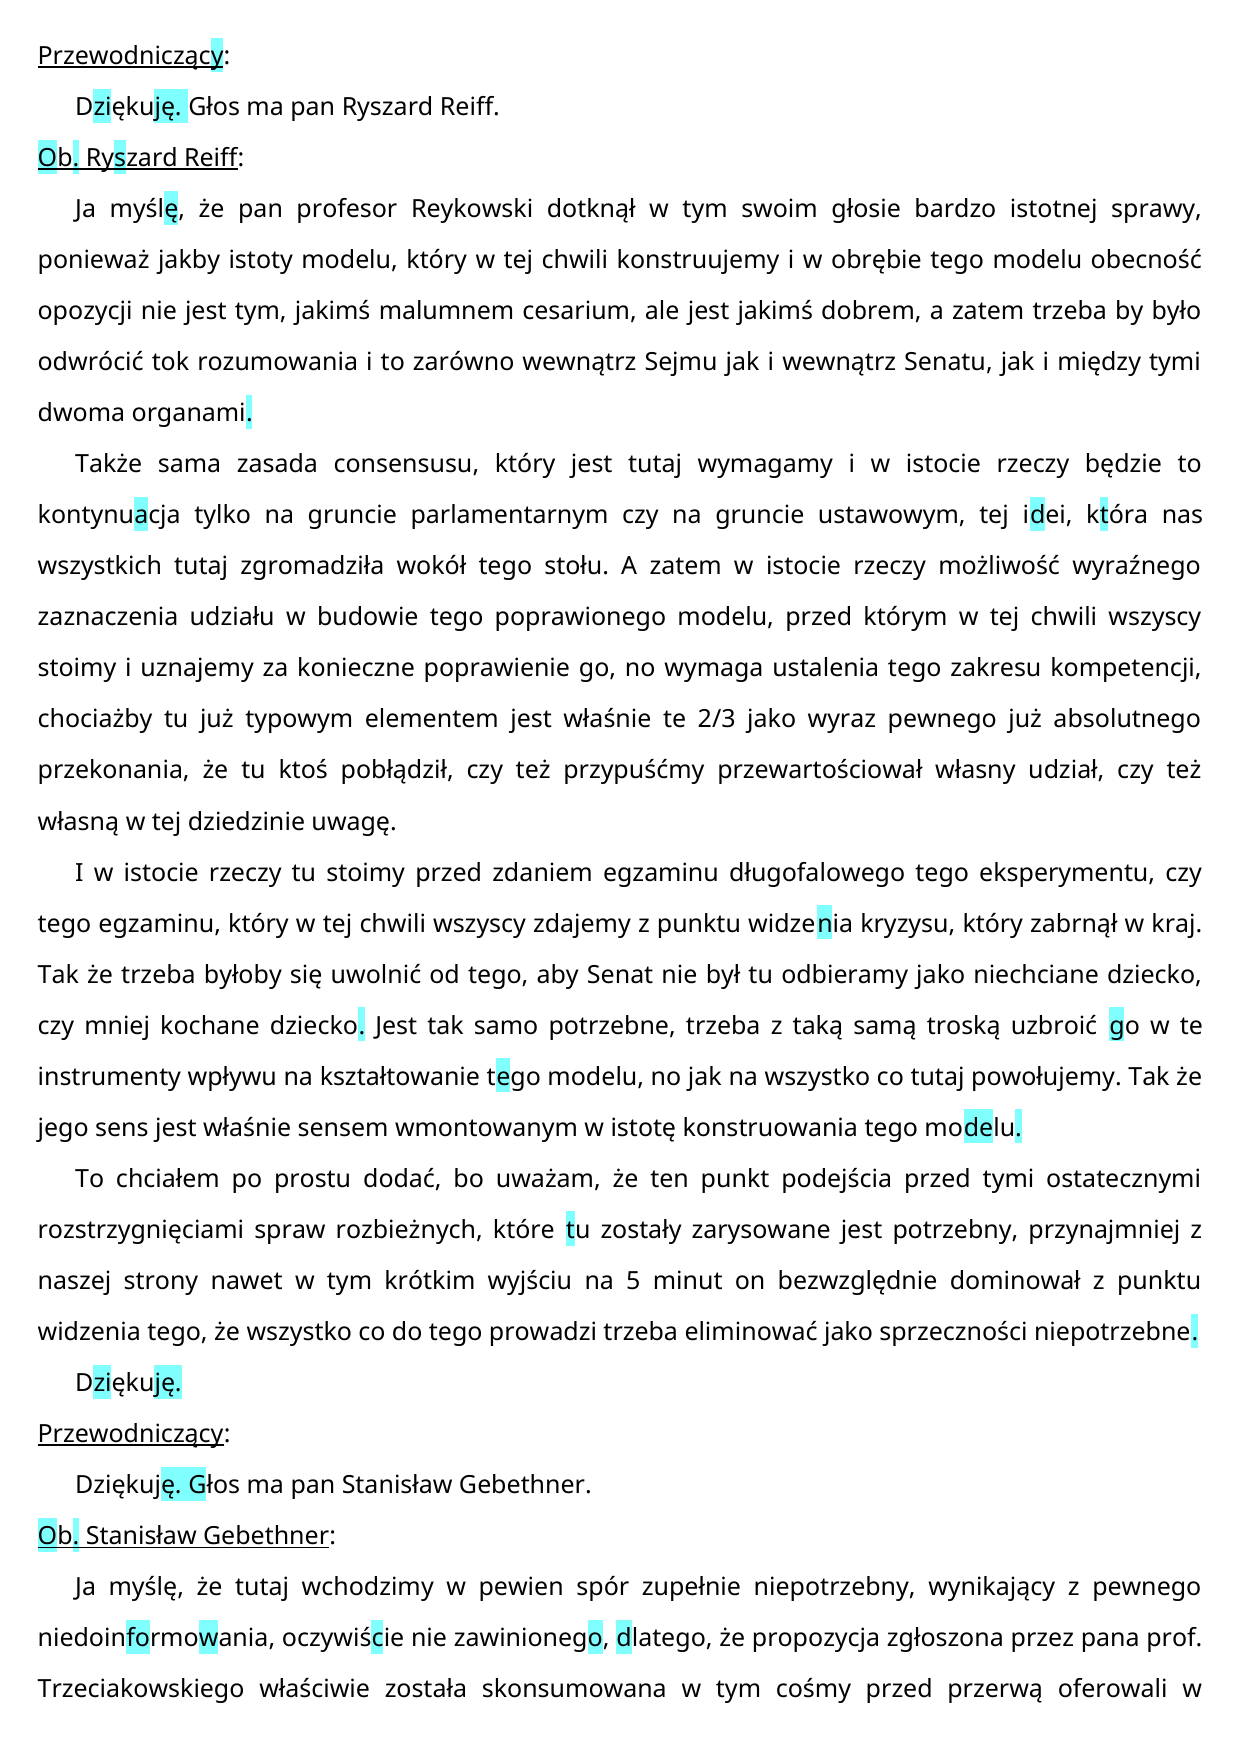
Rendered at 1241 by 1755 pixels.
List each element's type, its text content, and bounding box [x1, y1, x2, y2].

text Przewodniczący: [37, 1416, 1203, 1450]
text Ja myślę, że pan profesor Reykowski dotknął w tym swoim głosie bardzo istotnej sprawy, ponieważ jakby istoty modelu, który w tej chwili konstruujemy i w obrębie tego modelu obecność opozycji nie jest tym, jakimś malumnem cesarium, ale jest jakimś dobrem, a zatem trzeba by było odwrócić tok rozumowania i to zarówno wewnątrz Sejmu jak i wewnątrz Senatu, jak i między tymi dwoma organami. [37, 191, 1203, 429]
text Ja myślę, że tutaj wchodzimy w pewien spór zupełnie niepotrzebny, wynikający z pewnego niedoinformowania, oczywiście nie zawinionego, dlatego, że propozycja zgłoszona przez pana prof. Trzeciakowskiego właściwie została skonsumowana w tym cośmy przed przerwą oferowali w [37, 1569, 1203, 1705]
text Przewodniczący: [37, 37, 1203, 72]
text I w istocie rzeczy tu stoimy przed zdaniem egzaminu długofalowego tego eksperymentu, czy tego egzaminu, który w tej chwili wszyscy zdajemy z punktu widzenia kryzysu, który zabrnął w kraj. Tak że trzeba byłoby się uwolnić od tego, aby Senat nie był tu odbieramy jako niechciane dziecko, czy mniej kochane dziecko. Jest tak samo potrzebne, trzeba z taką samą troską uzbroić go w te instrumenty wpływu na kształtowanie tego modelu, no jak na wszystko co tutaj powołujemy. Tak że jego sens jest właśnie sensem wmontowanym w istotę konstruowania tego modelu. [37, 854, 1203, 1143]
text Ob. Ryszard Reiff: [37, 139, 1203, 174]
text Dziękuję. Głos ma pan Stanisław Gebethner. [37, 1467, 1203, 1501]
text Ob. Stanisław Gebethner: [37, 1518, 1203, 1552]
text Także sama zasada consensusu, który jest tutaj wymagamy i w istocie rzeczy będzie to kontynuacja tylko na gruncie parlamentarnym czy na gruncie ustawowym, tej idei, która nas wszystkich tutaj zgromadziła wokół tego stołu. A zatem w istocie rzeczy możliwość wyraźnego zaznaczenia udziału w budowie tego poprawionego modelu, przed którym w tej chwili wszyscy stoimy i uznajemy za konieczne poprawienie go, no wymaga ustalenia tego zakresu kompetencji, chociażby tu już typowym elementem jest właśnie te 2/3 jako wyraz pewnego już absolutnego przekonania, że tu ktoś pobłądził, czy też przypuśćmy przewartościował własny udział, czy też własną w tej dziedzinie uwagę. [37, 446, 1203, 837]
text Dziękuję. Głos ma pan Ryszard Reiff. [37, 88, 1203, 123]
text To chciałem po prostu dodać, bo uważam, że ten punkt podejścia przed tymi ostatecznymi rozstrzygnięciami spraw rozbieżnych, które tu zostały zarysowane jest potrzebny, przynajmniej z naszej strony nawet w tym krótkim wyjściu na 5 minut on bezwzględnie dominował z punktu widzenia tego, że wszystko co do tego prowadzi trzeba eliminować jako sprzeczności niepotrzebne. [37, 1160, 1203, 1348]
text Dziękuję. [37, 1364, 1203, 1399]
